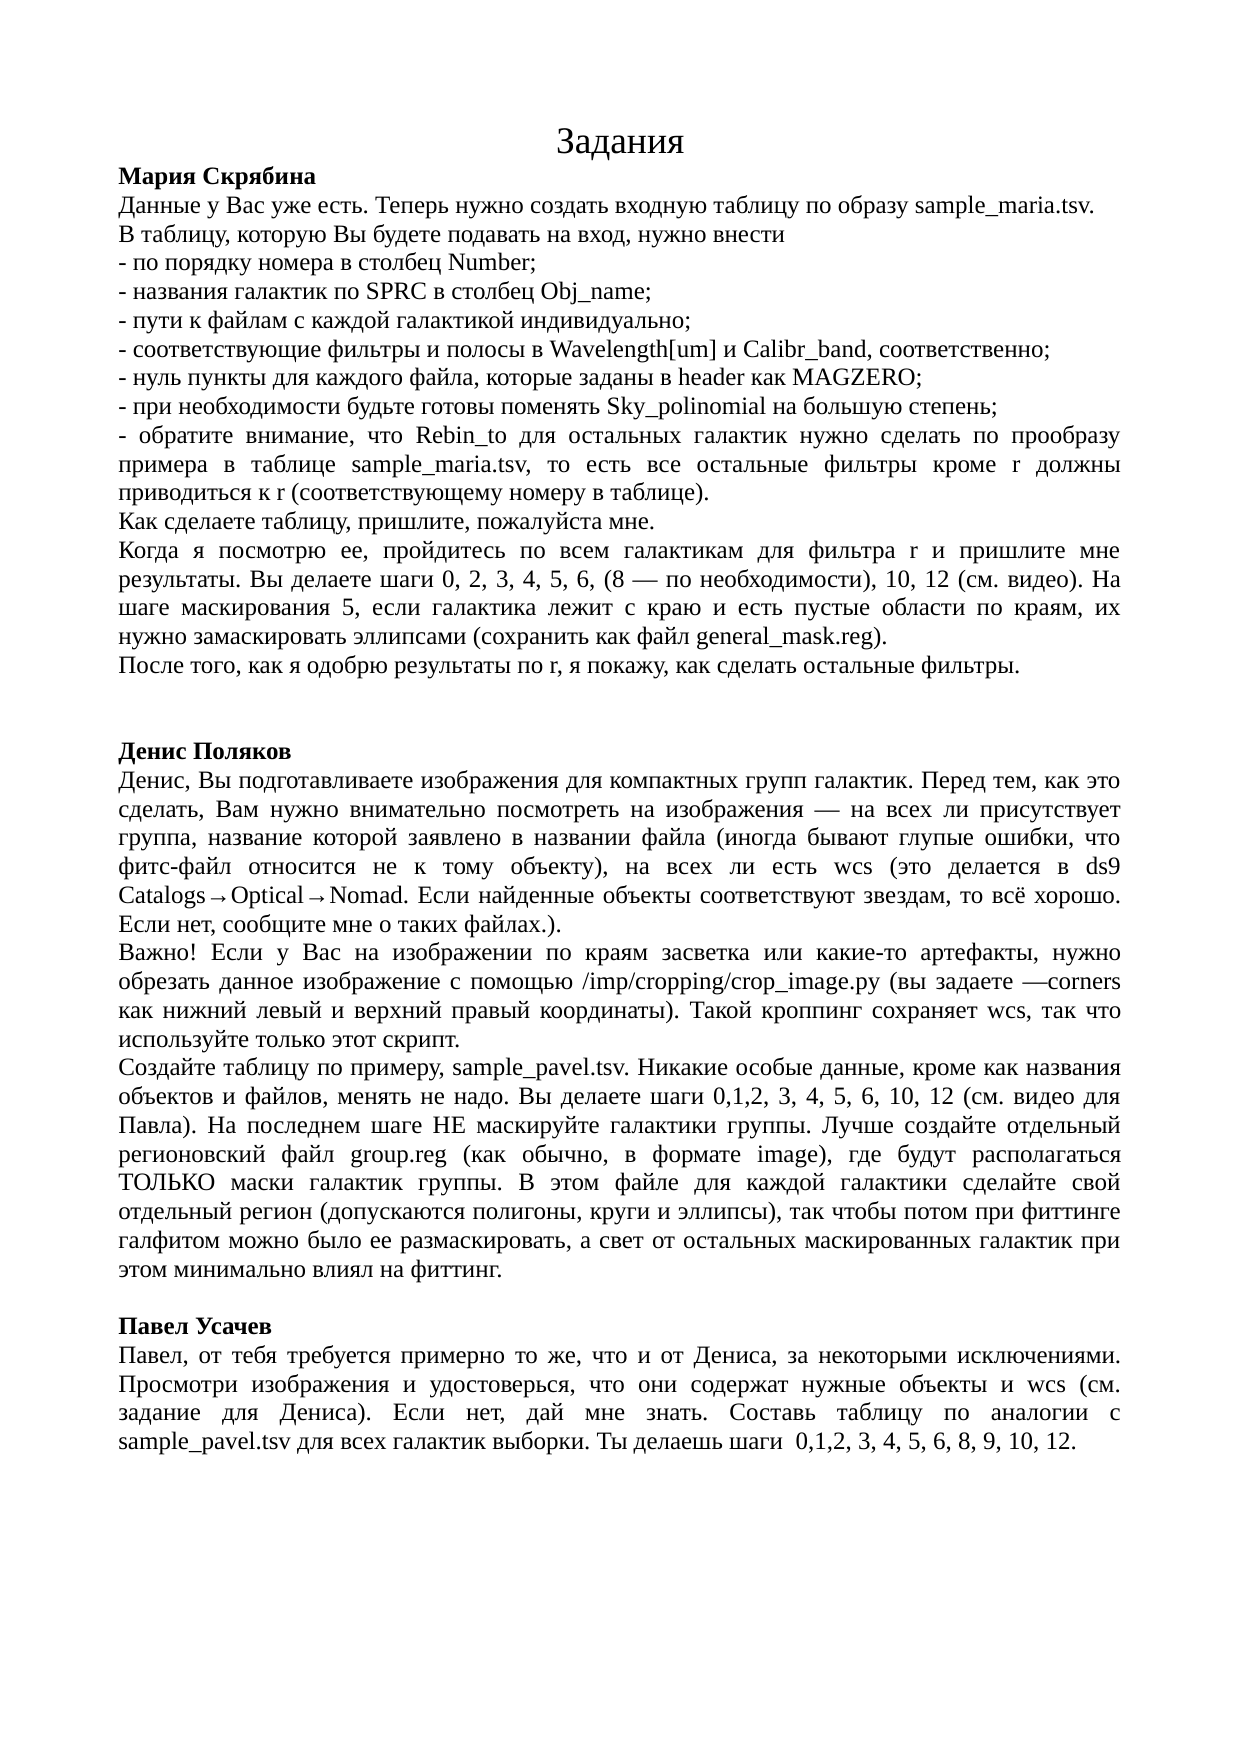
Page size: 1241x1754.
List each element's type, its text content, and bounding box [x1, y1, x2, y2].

text В таблицу, которую Вы будете подавать на вход, нужно внести [118, 219, 1122, 247]
text Мария Скрябина [118, 161, 1122, 190]
text - обратите внимание, что Rebin_to для остальных галактик нужно сделать по прообразу примера в таблице sample_maria.tsv, то есть все остальные фильтры кроме r должны приводиться к r (соответствующему номеру в таблице). [118, 420, 1122, 506]
text - пути к файлам с каждой галактикой индивидуально; [118, 305, 1122, 334]
text Создайте таблицу по примеру, sample_pavel.tsv. Никакие особые данные, кроме как названия объектов и файлов, менять не надо. Вы делаете шаги 0,1,2, 3, 4, 5, 6, 10, 12 (см. видео для Павла). На последнем шаге НЕ маскируйте галактики группы. Лучше создайте отдельный регионовский файл group.reg (как обычно, в формате image), где будут располагаться ТОЛЬКО маски галактик группы. В этом файле для каждой галактики сделайте свой отдельный регион (допускаются полигоны, круги и эллипсы), так чтобы потом при фиттинге галфитом можно было ее размаскировать, а свет от остальных маскированных галактик при этом минимально влиял на фиттинг. [118, 1052, 1122, 1282]
text - при необходимости будьте готовы поменять Sky_polinomial на большую степень; [118, 391, 1122, 420]
text Павел Усачев [118, 1311, 1122, 1340]
text Денис Поляков [118, 736, 1122, 765]
text - по порядку номера в столбец Number; [118, 247, 1122, 276]
text Как сделаете таблицу, пришлите, пожалуйста мне. [118, 506, 1122, 535]
text Задания [118, 118, 1122, 161]
text Данные у Вас уже есть. Теперь нужно создать входную таблицу по образу sample_maria.tsv. [118, 190, 1122, 219]
text - соответствующие фильтры и полосы в Wavelength[um] и Calibr_band, соответственно; [118, 334, 1122, 362]
text Денис, Вы подготавливаете изображения для компактных групп галактик. Перед тем, как это сделать, Вам нужно внимательно посмотреть на изображения — на всех ли присутствует группа, название которой заявлено в названии файла (иногда бывают глупые ошибки, что фитс-файл относится не к тому объекту), на всех ли есть wcs (это делается в ds9 Catalogs→Optical→Nomad. Если найденные объекты соответствуют звездам, то всё хорошо. Если нет, сообщите мне о таких файлах.). [118, 765, 1122, 937]
text После того, как я одобрю результаты по r, я покажу, как сделать остальные фильтры. [118, 650, 1122, 679]
text - названия галактик по SPRC в столбец Obj_name; [118, 276, 1122, 305]
text Павел, от тебя требуется примерно то же, что и от Дениса, за некоторыми исключениями. Просмотри изображения и удостоверься, что они содержат нужные объекты и wcs (см. задание для Дениса). Если нет, дай мне знать. Составь таблицу по аналогии с sample_pavel.tsv для всех галактик выборки. Ты делаешь шаги 0,1,2, 3, 4, 5, 6, 8, 9, 10, 12. [118, 1340, 1122, 1455]
text Когда я посмотрю ее, пройдитесь по всем галактикам для фильтра r и пришлите мне результаты. Вы делаете шаги 0, 2, 3, 4, 5, 6, (8 — по необходимости), 10, 12 (см. видео). На шаге маскирования 5, если галактика лежит с краю и есть пустые области по краям, их нужно замаскировать эллипсами (сохранить как файл general_mask.reg). [118, 535, 1122, 650]
text Важно! Если у Вас на изображении по краям засветка или какие-то артефакты, нужно обрезать данное изображение с помощью /imp/cropping/crop_image.py (вы задаете —corners как нижний левый и верхний правый координаты). Такой кроппинг сохраняет wcs, так что используйте только этот скрипт. [118, 937, 1122, 1052]
text - нуль пункты для каждого файла, которые заданы в header как MAGZERO; [118, 362, 1122, 391]
